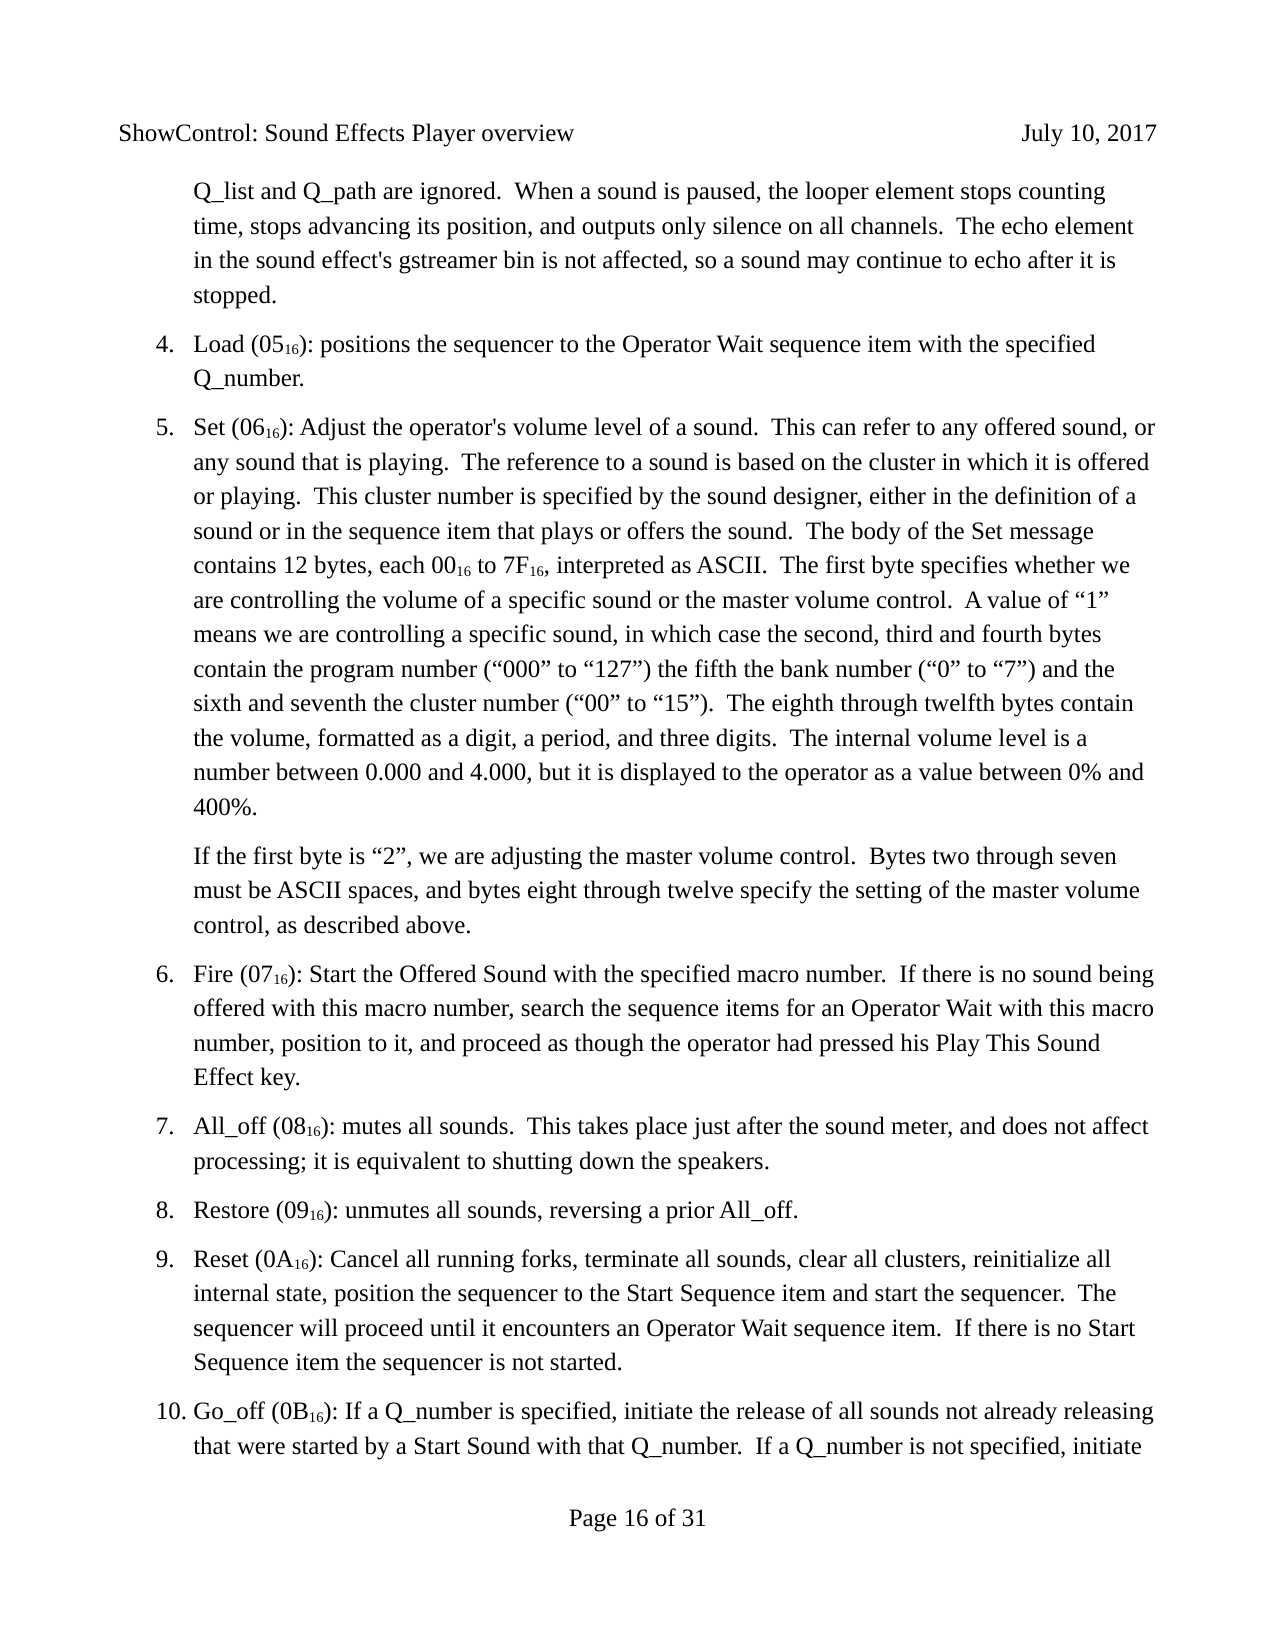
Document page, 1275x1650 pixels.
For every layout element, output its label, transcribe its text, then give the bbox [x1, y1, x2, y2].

list Load (0516): positions the sequencer to the Operator Wait sequence item with the specified Q_number. [156, 329, 1157, 392]
list If the first byte is “2”, we are adjusting the master volume control. Bytes two through seven must be ASCII spaces, and bytes eight through twelve specify the setting of the master volume control, as described above. [156, 841, 1157, 938]
list Set (0616): Adjust the operator's volume level of a sound. This can refer to any offered sound, or any sound that is playing. The reference to a sound is based on the cluster in which it is offered or playing. This cluster number is specified by the sound designer, either in the definition of a sound or in the sequence item that plays or offers the sound. The body of the Set message contains 12 bytes, each 0016 to 7F16, interpreted as ASCII. The first byte specifies whether we are controlling the volume of a specific sound or the master volume control. A value of “1” means we are controlling a specific sound, in which case the second, third and fourth bytes contain the program number (“000” to “127”) the fifth the bank number (“0” to “7”) and the sixth and seventh the cluster number (“00” to “15”). The eighth through twelfth bytes contain the volume, formatted as a digit, a period, and three digits. The internal volume level is a number between 0.000 and 4.000, but it is displayed to the operator as a value between 0% and 400%. [156, 412, 1157, 820]
list Restore (0916): unmutes all sounds, reversing a prior All_off. [156, 1195, 1157, 1223]
list Go_off (0B16): If a Q_number is specified, initiate the release of all sounds not already releasing that were started by a Start Sound with that Q_number. If a Q_number is not specified, initiate [156, 1396, 1157, 1459]
list Fire (0716): Start the Offered Sound with the specified macro number. If there is no sound being offered with this macro number, search the sequence items for an Operator Wait with this macro number, position to it, and proceed as though the operator had pressed his Play This Sound Effect key. [156, 959, 1157, 1091]
list Q_list and Q_path are ignored. When a sound is paused, the looper element stops counting time, stops advancing its position, and outputs only silence on all channels. The echo element in the sound effect's gstreamer bin is not affected, so a sound may continue to echo after it is stopped. [156, 176, 1157, 308]
list Reset (0A16): Cancel all running forks, terminate all sounds, clear all clusters, reinitialize all internal state, position the sequencer to the Start Sequence item and start the sequencer. The sequencer will proceed until it encounters an Operator Wait sequence item. If there is no Start Sequence item the sequencer is not started. [156, 1244, 1157, 1376]
list All_off (0816): mutes all sounds. This takes place just after the sound meter, and does not affect processing; it is equivalent to shutting down the speakers. [156, 1111, 1157, 1174]
